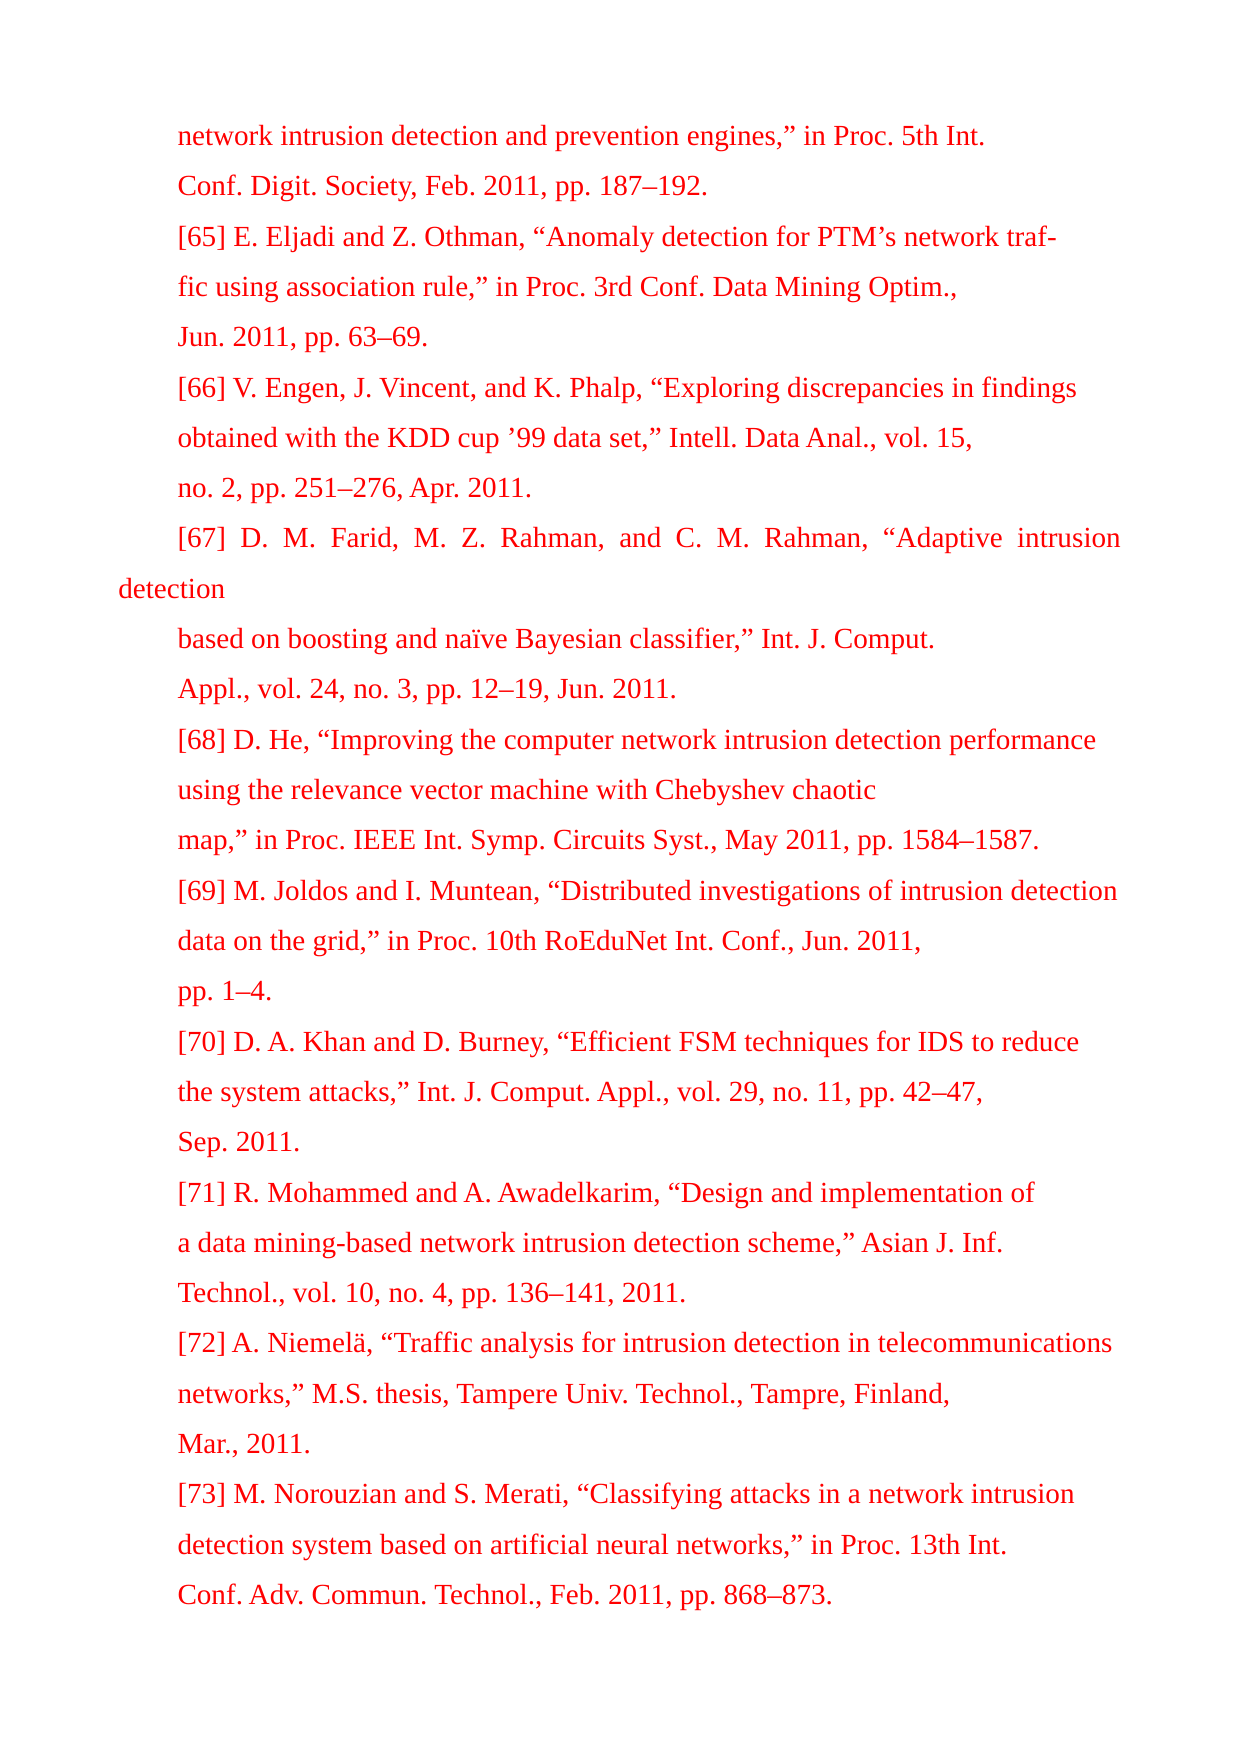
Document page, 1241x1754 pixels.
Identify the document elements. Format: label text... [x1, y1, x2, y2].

text fic using association rule,” in Proc. 3rd Conf. Data Mining Optim., [118, 269, 1122, 303]
text [67] D. M. Farid, M. Z. Rahman, and C. M. Rahman, “Adaptive intrusion detection [118, 521, 1122, 604]
text Mar., 2011. [118, 1426, 1122, 1460]
text obtained with the KDD cup ’99 data set,” Intell. Data Anal., vol. 15, [118, 420, 1122, 453]
text Technol., vol. 10, no. 4, pp. 136–141, 2011. [118, 1275, 1122, 1309]
text Conf. Digit. Society, Feb. 2011, pp. 187–192. [118, 168, 1122, 202]
text [73] M. Norouzian and S. Merati, “Classifying attacks in a network intrusion [118, 1477, 1122, 1510]
text [72] A. Niemelä, “Traffic analysis for intrusion detection in telecommunications [118, 1326, 1122, 1359]
text pp. 1–4. [118, 973, 1122, 1007]
text Appl., vol. 24, no. 3, pp. 12–19, Jun. 2011. [118, 672, 1122, 705]
text using the relevance vector machine with Chebyshev chaotic [118, 772, 1122, 806]
text Jun. 2011, pp. 63–69. [118, 319, 1122, 353]
text the system attacks,” Int. J. Comput. Appl., vol. 29, no. 11, pp. 42–47, [118, 1074, 1122, 1108]
text map,” in Proc. IEEE Int. Symp. Circuits Syst., May 2011, pp. 1584–1587. [118, 822, 1122, 856]
text [70] D. A. Khan and D. Burney, “Efficient FSM techniques for IDS to reduce [118, 1024, 1122, 1057]
text network intrusion detection and prevention engines,” in Proc. 5th Int. [118, 118, 1122, 152]
text Sep. 2011. [118, 1124, 1122, 1158]
text [65] E. Eljadi and Z. Othman, “Anomaly detection for PTM’s network traf- [118, 219, 1122, 252]
text a data mining-based network intrusion detection scheme,” Asian J. Inf. [118, 1225, 1122, 1258]
text [71] R. Mohammed and A. Awadelkarim, “Design and implementation of [118, 1175, 1122, 1208]
text [68] D. He, “Improving the computer network intrusion detection performance [118, 722, 1122, 755]
text based on boosting and naïve Bayesian classifier,” Int. J. Comput. [118, 621, 1122, 655]
text [66] V. Engen, J. Vincent, and K. Phalp, “Exploring discrepancies in findings [118, 370, 1122, 403]
text detection system based on artificial neural networks,” in Proc. 13th Int. [118, 1527, 1122, 1560]
text data on the grid,” in Proc. 10th RoEduNet Int. Conf., Jun. 2011, [118, 923, 1122, 957]
text [69] M. Joldos and I. Muntean, “Distributed investigations of intrusion detection [118, 873, 1122, 906]
text networks,” M.S. thesis, Tampere Univ. Technol., Tampre, Finland, [118, 1376, 1122, 1409]
text no. 2, pp. 251–276, Apr. 2011. [118, 470, 1122, 504]
text Conf. Adv. Commun. Technol., Feb. 2011, pp. 868–873. [118, 1577, 1122, 1611]
